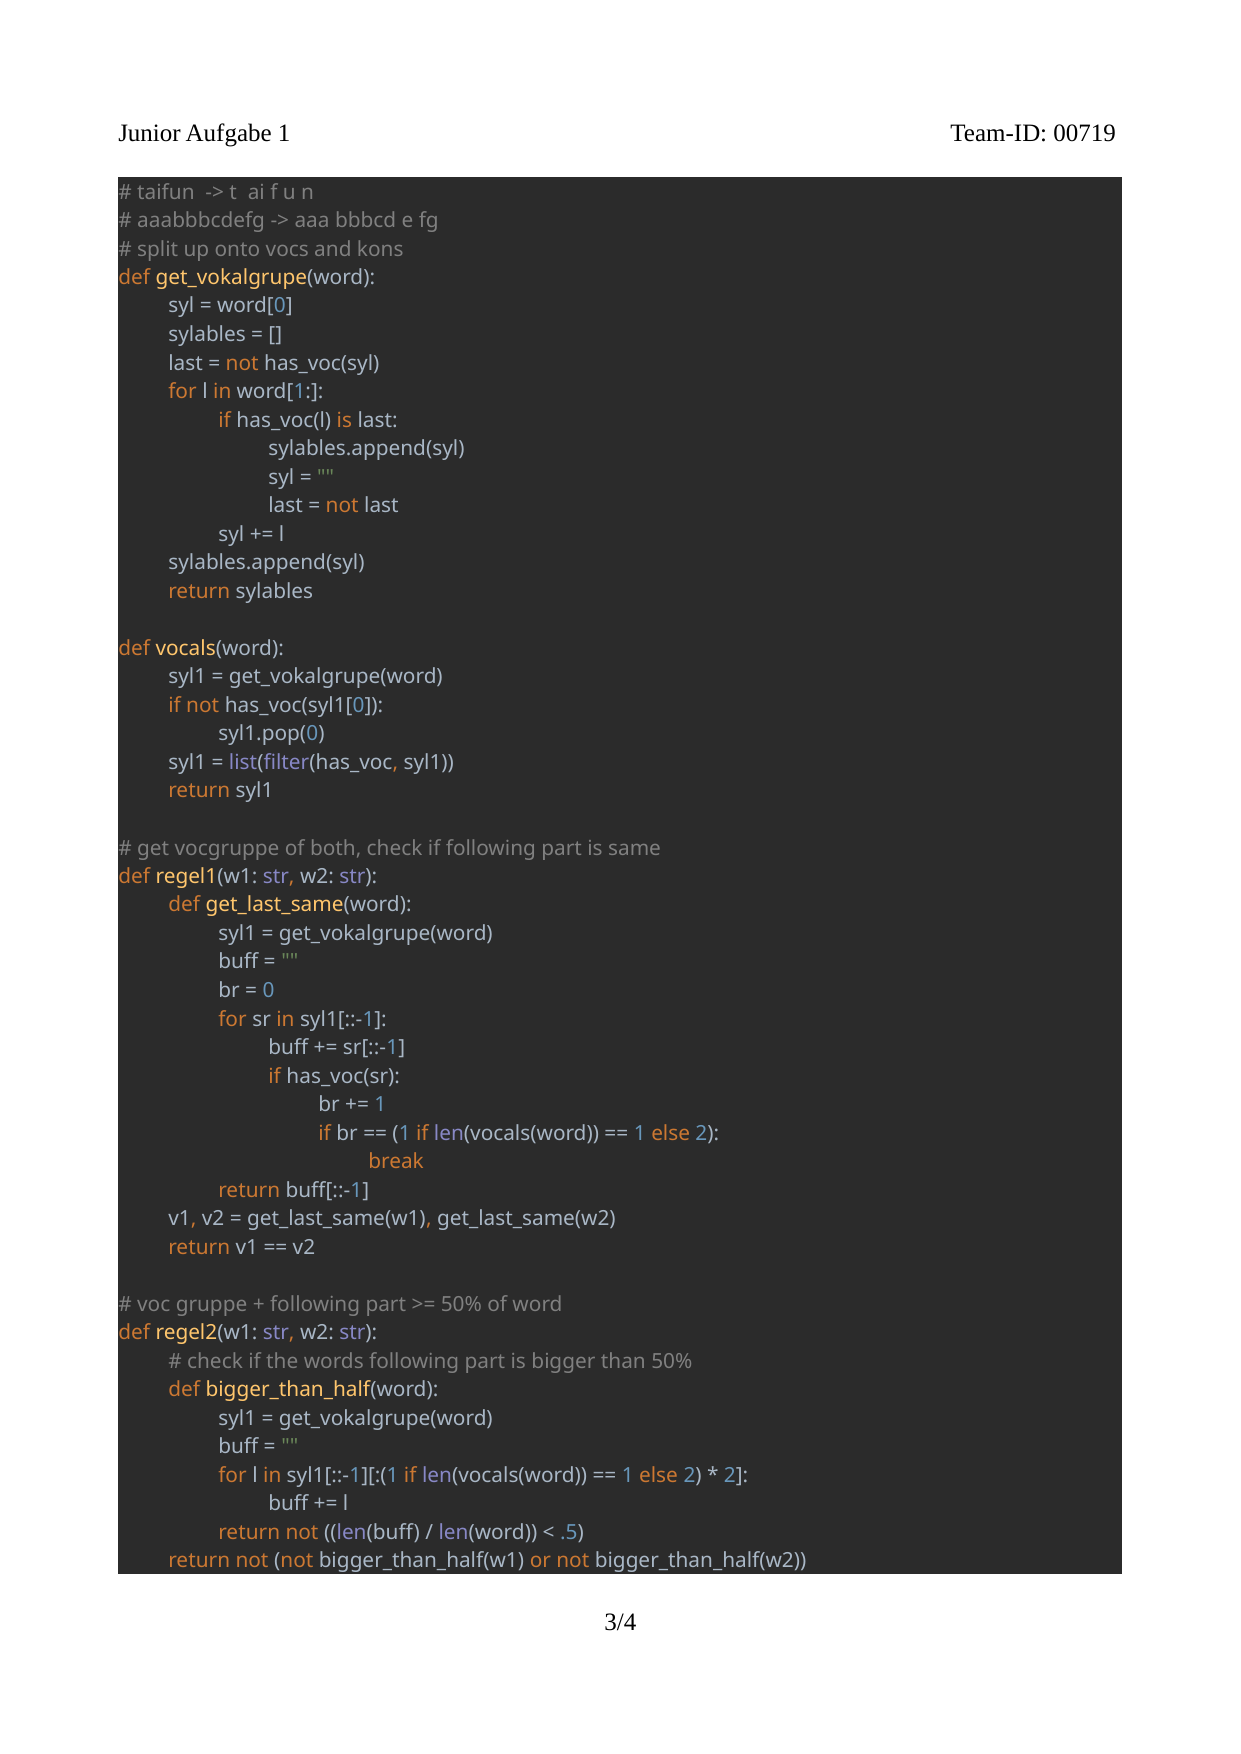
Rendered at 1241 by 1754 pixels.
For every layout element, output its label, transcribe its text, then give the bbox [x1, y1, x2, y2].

text buff += sr[::-1] [118, 1032, 1122, 1061]
text return buff[::-1] [118, 1175, 1122, 1203]
text br = 0 [118, 975, 1122, 1004]
text syl += l [118, 519, 1122, 547]
text def vocals(word): [118, 633, 1122, 661]
text sylables = [] [118, 319, 1122, 348]
text syl1 = list(filter(has_voc, syl1)) [118, 747, 1122, 776]
text # split up onto vocs and kons [118, 234, 1122, 262]
text if br == (1 if len(vocals(word)) == 1 else 2): [118, 1118, 1122, 1146]
text # voc gruppe + following part >= 50% of word [118, 1289, 1122, 1317]
text syl1 = get_vokalgrupe(word) [118, 661, 1122, 690]
text break [118, 1146, 1122, 1175]
text # check if the words following part is bigger than 50% [118, 1346, 1122, 1374]
text # get vocgruppe of both, check if following part is same [118, 833, 1122, 861]
text return v1 == v2 [118, 1232, 1122, 1261]
text # aaabbbcdefg -> aaa bbbcd e fg [118, 205, 1122, 234]
text v1, v2 = get_last_same(w1), get_last_same(w2) [118, 1203, 1122, 1232]
text last = not last [118, 490, 1122, 519]
text last = not has_voc(syl) [118, 348, 1122, 376]
text return not (not bigger_than_half(w1) or not bigger_than_half(w2)) [118, 1546, 1122, 1574]
text syl1 = get_vokalgrupe(word) [118, 1403, 1122, 1431]
text sylables.append(syl) [118, 433, 1122, 462]
text syl = word[0] [118, 291, 1122, 319]
text if not has_voc(syl1[0]): [118, 690, 1122, 718]
text return syl1 [118, 776, 1122, 804]
text def bigger_than_half(word): [118, 1374, 1122, 1403]
text def get_vokalgrupe(word): [118, 262, 1122, 291]
text syl1 = get_vokalgrupe(word) [118, 918, 1122, 947]
text br += 1 [118, 1089, 1122, 1118]
text buff += l [118, 1488, 1122, 1517]
text syl1.pop(0) [118, 718, 1122, 747]
text if has_voc(sr): [118, 1061, 1122, 1089]
text sylables.append(syl) [118, 547, 1122, 576]
text def regel2(w1: str, w2: str): [118, 1317, 1122, 1346]
text # taifun -> t ai f u n [118, 177, 1122, 205]
text for sr in syl1[::-1]: [118, 1004, 1122, 1032]
text for l in syl1[::-1][:(1 if len(vocals(word)) == 1 else 2) * 2]: [118, 1460, 1122, 1488]
text buff = "" [118, 1431, 1122, 1460]
text return sylables [118, 576, 1122, 604]
text if has_voc(l) is last: [118, 405, 1122, 433]
text def regel1(w1: str, w2: str): [118, 861, 1122, 889]
text return not ((len(buff) / len(word)) < .5) [118, 1517, 1122, 1546]
text def get_last_same(word): [118, 889, 1122, 918]
text buff = "" [118, 947, 1122, 975]
text syl = "" [118, 462, 1122, 490]
text for l in word[1:]: [118, 376, 1122, 405]
